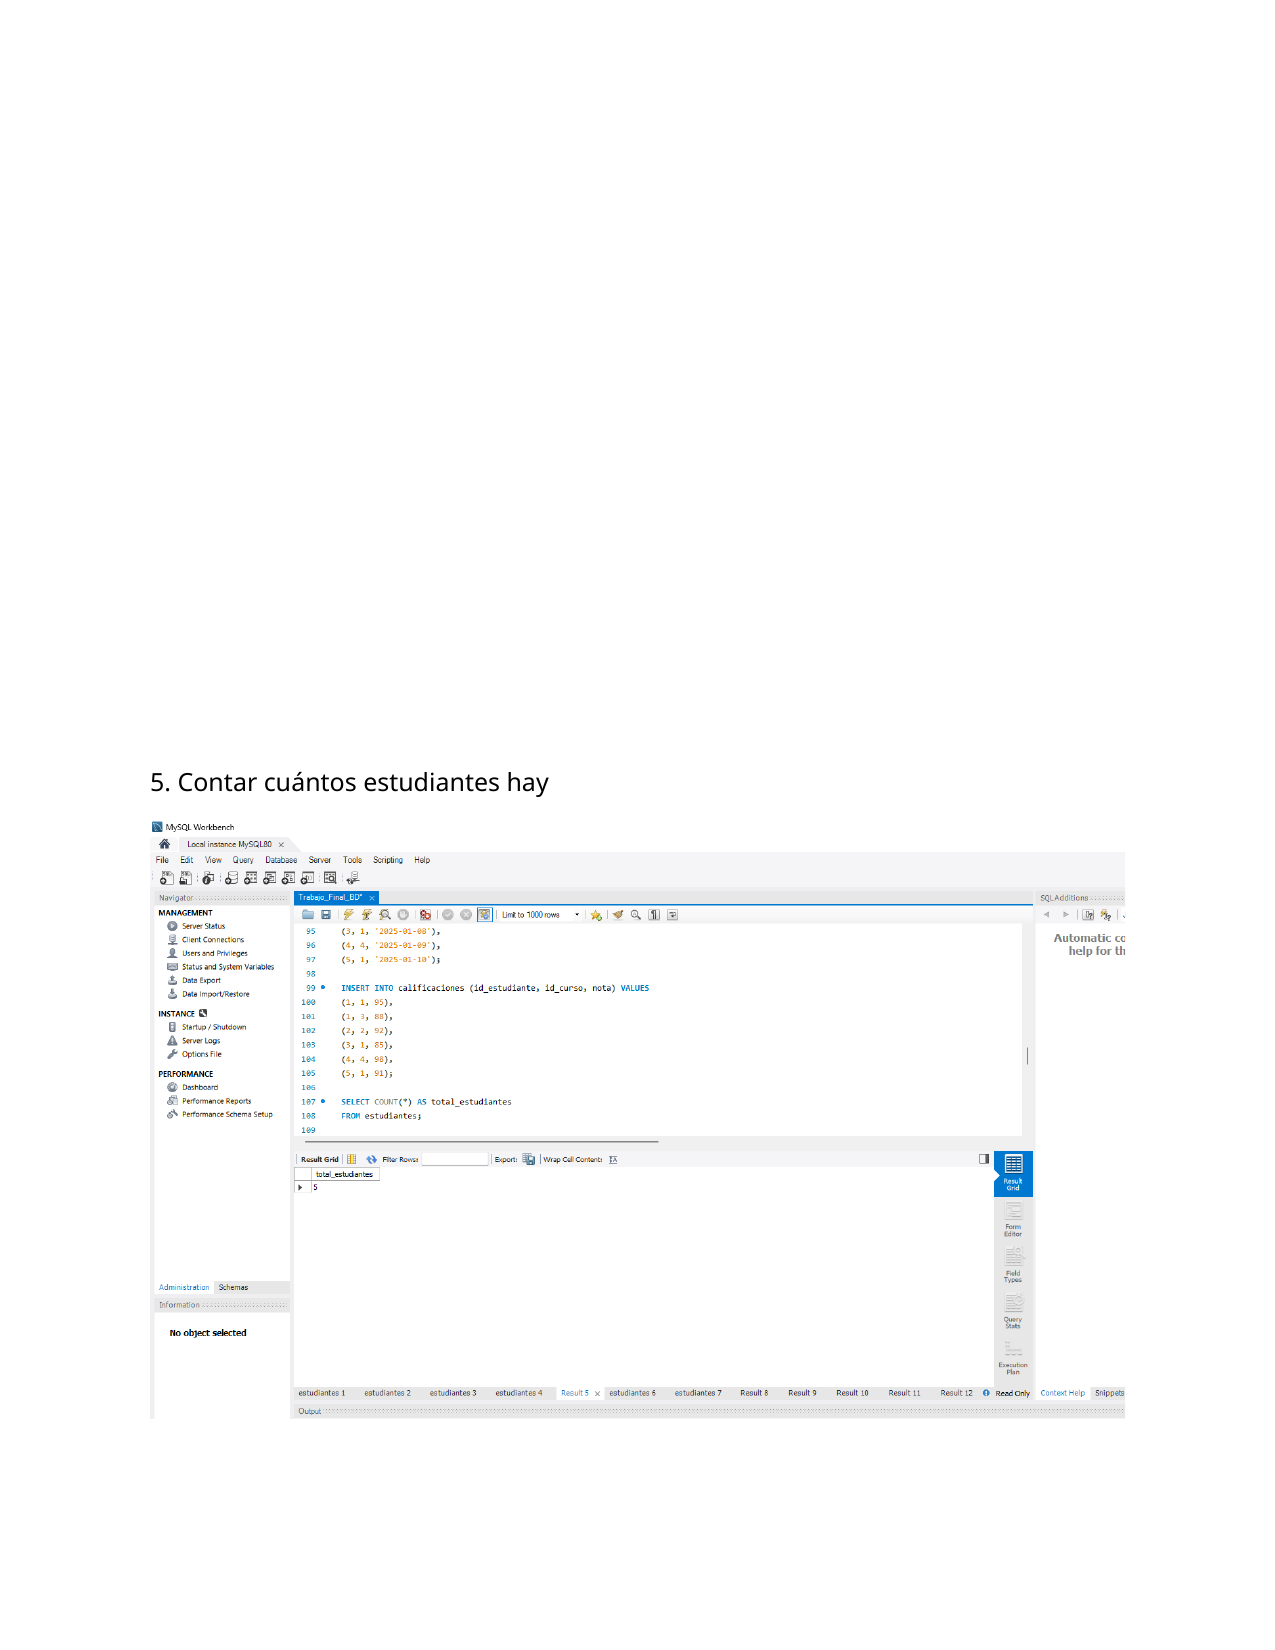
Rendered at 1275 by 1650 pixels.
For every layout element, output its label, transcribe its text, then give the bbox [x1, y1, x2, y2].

text 5. Contar cuántos estudiantes hay [150, 764, 1125, 798]
